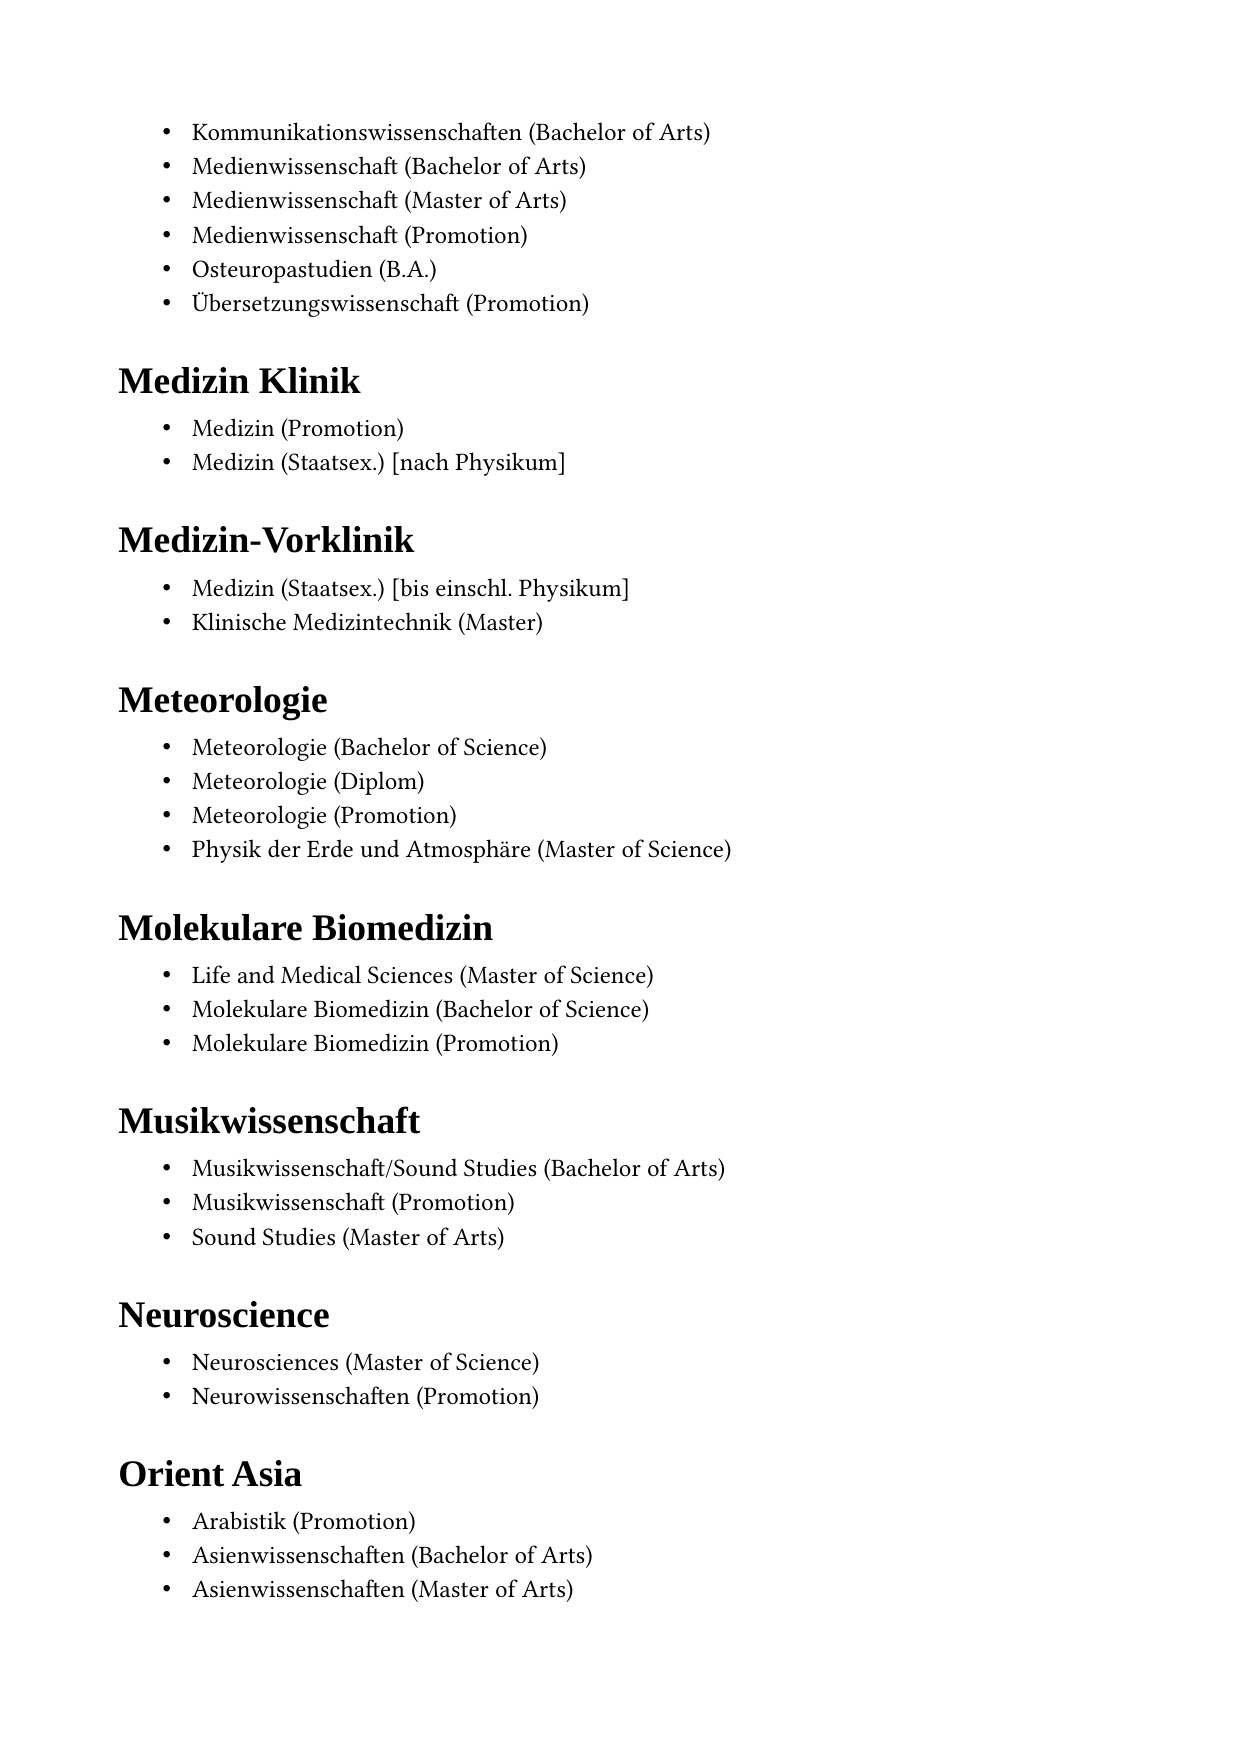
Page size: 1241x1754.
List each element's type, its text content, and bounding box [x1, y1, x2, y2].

list Asienwissenschaften (Bachelor of Arts) [162, 1541, 1122, 1570]
list Molekulare Biomedizin (Promotion) [162, 1029, 1122, 1057]
list Meteorologie (Bachelor of Science) [162, 733, 1122, 761]
list Life and Medical Sciences (Master of Science) [162, 961, 1122, 989]
list Meteorologie (Diplom) [162, 767, 1122, 796]
list Osteuropastudien (B.A.) [162, 255, 1122, 283]
list Physik der Erde und Atmosphäre (Master of Science) [162, 835, 1122, 864]
list Medizin (Staatsex.) [nach Physikum] [162, 448, 1122, 477]
list Neurosciences (Master of Science) [162, 1348, 1122, 1376]
subtitle Neuroscience [118, 1292, 1122, 1335]
list Kommunikationswissenschaften (Bachelor of Arts) [162, 118, 1122, 147]
list Klinische Medizintechnik (Master) [162, 608, 1122, 636]
subtitle Orient Asia [118, 1451, 1122, 1494]
list Musikwissenschaft/Sound Studies (Bachelor of Arts) [162, 1154, 1122, 1183]
list Übersetzungswissenschaft (Promotion) [162, 289, 1122, 317]
subtitle Medizin-Vorklinik [118, 518, 1122, 561]
subtitle Molekulare Biomedizin [118, 905, 1122, 948]
subtitle Medizin Klinik [118, 358, 1122, 402]
list Medizin (Promotion) [162, 414, 1122, 443]
list Sound Studies (Master of Arts) [162, 1222, 1122, 1251]
list Medizin (Staatsex.) [bis einschl. Physikum] [162, 573, 1122, 602]
subtitle Musikwissenschaft [118, 1098, 1122, 1142]
list Neurowissenschaften (Promotion) [162, 1382, 1122, 1410]
subtitle Meteorologie [118, 677, 1122, 720]
list Medienwissenschaft (Master of Arts) [162, 186, 1122, 215]
list Asienwissenschaften (Master of Arts) [162, 1575, 1122, 1604]
list Medienwissenschaft (Bachelor of Arts) [162, 152, 1122, 181]
list Meteorologie (Promotion) [162, 801, 1122, 830]
list Molekulare Biomedizin (Bachelor of Science) [162, 995, 1122, 1023]
list Musikwissenschaft (Promotion) [162, 1188, 1122, 1217]
list Arabistik (Promotion) [162, 1507, 1122, 1536]
list Medienwissenschaft (Promotion) [162, 221, 1122, 249]
